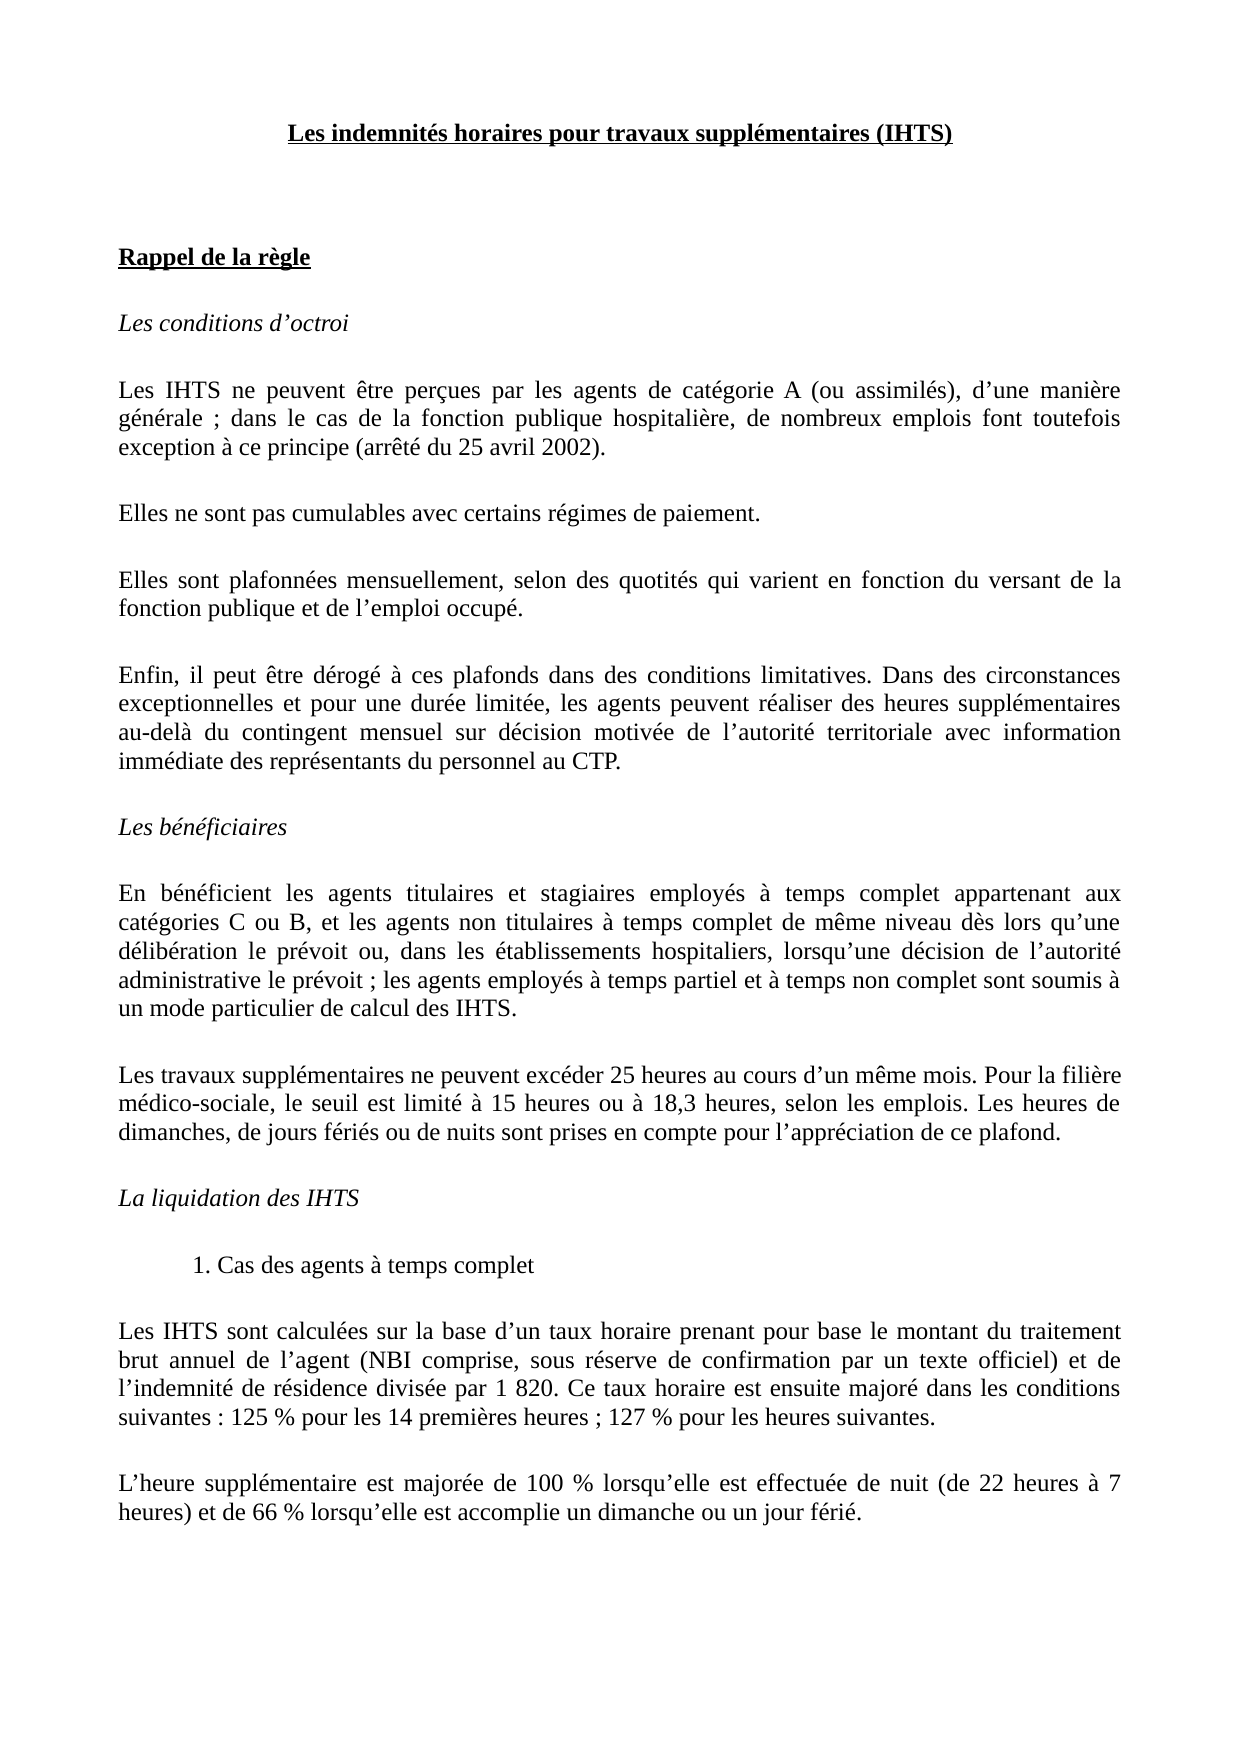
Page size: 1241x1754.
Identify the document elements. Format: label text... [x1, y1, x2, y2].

text Rappel de la règle [118, 242, 1122, 271]
text L’heure supplémentaire est majorée de 100 % lorsqu’elle est effectuée de nuit (de 22 heures à 7 heures) et de 66 % lorsqu’elle est accomplie un dimanche ou un jour férié. [118, 1468, 1122, 1526]
text En bénéficient les agents titulaires et stagiaires employés à temps complet appartenant aux catégories C ou B, et les agents non titulaires à temps complet de même niveau dès lors qu’une délibération le prévoit ou, dans les établissements hospitaliers, lorsqu’une décision de l’autorité administrative le prévoit ; les agents employés à temps partiel et à temps non complet sont soumis à un mode particulier de calcul des IHTS. [118, 878, 1122, 1022]
text Elles ne sont pas cumulables avec certains régimes de paiement. [118, 498, 1122, 527]
text Les indemnités horaires pour travaux supplémentaires (IHTS) [118, 118, 1122, 147]
text Les IHTS ne peuvent être perçues par les agents de catégorie A (ou assimilés), d’une manière générale ; dans le cas de la fonction publique hospitalière, de nombreux emplois font toutefois exception à ce principe (arrêté du 25 avril 2002). [118, 375, 1122, 461]
text Les bénéficiaires [118, 812, 1122, 841]
text Les conditions d’octroi [118, 308, 1122, 337]
text Les travaux supplémentaires ne peuvent excéder 25 heures au cours d’un même mois. Pour la filière médico-sociale, le seuil est limité à 15 heures ou à 18,3 heures, selon les emplois. Les heures de dimanches, de jours fériés ou de nuits sont prises en compte pour l’appréciation de ce plafond. [118, 1060, 1122, 1146]
text Enfin, il peut être dérogé à ces plafonds dans des conditions limitatives. Dans des circonstances exceptionnelles et pour une durée limitée, les agents peuvent réaliser des heures supplémentaires au-delà du contingent mensuel sur décision motivée de l’autorité territoriale avec information immédiate des représentants du personnel au CTP. [118, 660, 1122, 775]
text 1. Cas des agents à temps complet [118, 1250, 1122, 1278]
text Les IHTS sont calculées sur la base d’un taux horaire prenant pour base le montant du traitement brut annuel de l’agent (NBI comprise, sous réserve de confirmation par un texte officiel) et de l’indemnité de résidence divisée par 1 820. Ce taux horaire est ensuite majoré dans les conditions suivantes : 125 % pour les 14 premières heures ; 127 % pour les heures suivantes. [118, 1316, 1122, 1431]
text La liquidation des IHTS [118, 1183, 1122, 1212]
text Elles sont plafonnées mensuellement, selon des quotités qui varient en fonction du versant de la fonction publique et de l’emploi occupé. [118, 565, 1122, 622]
